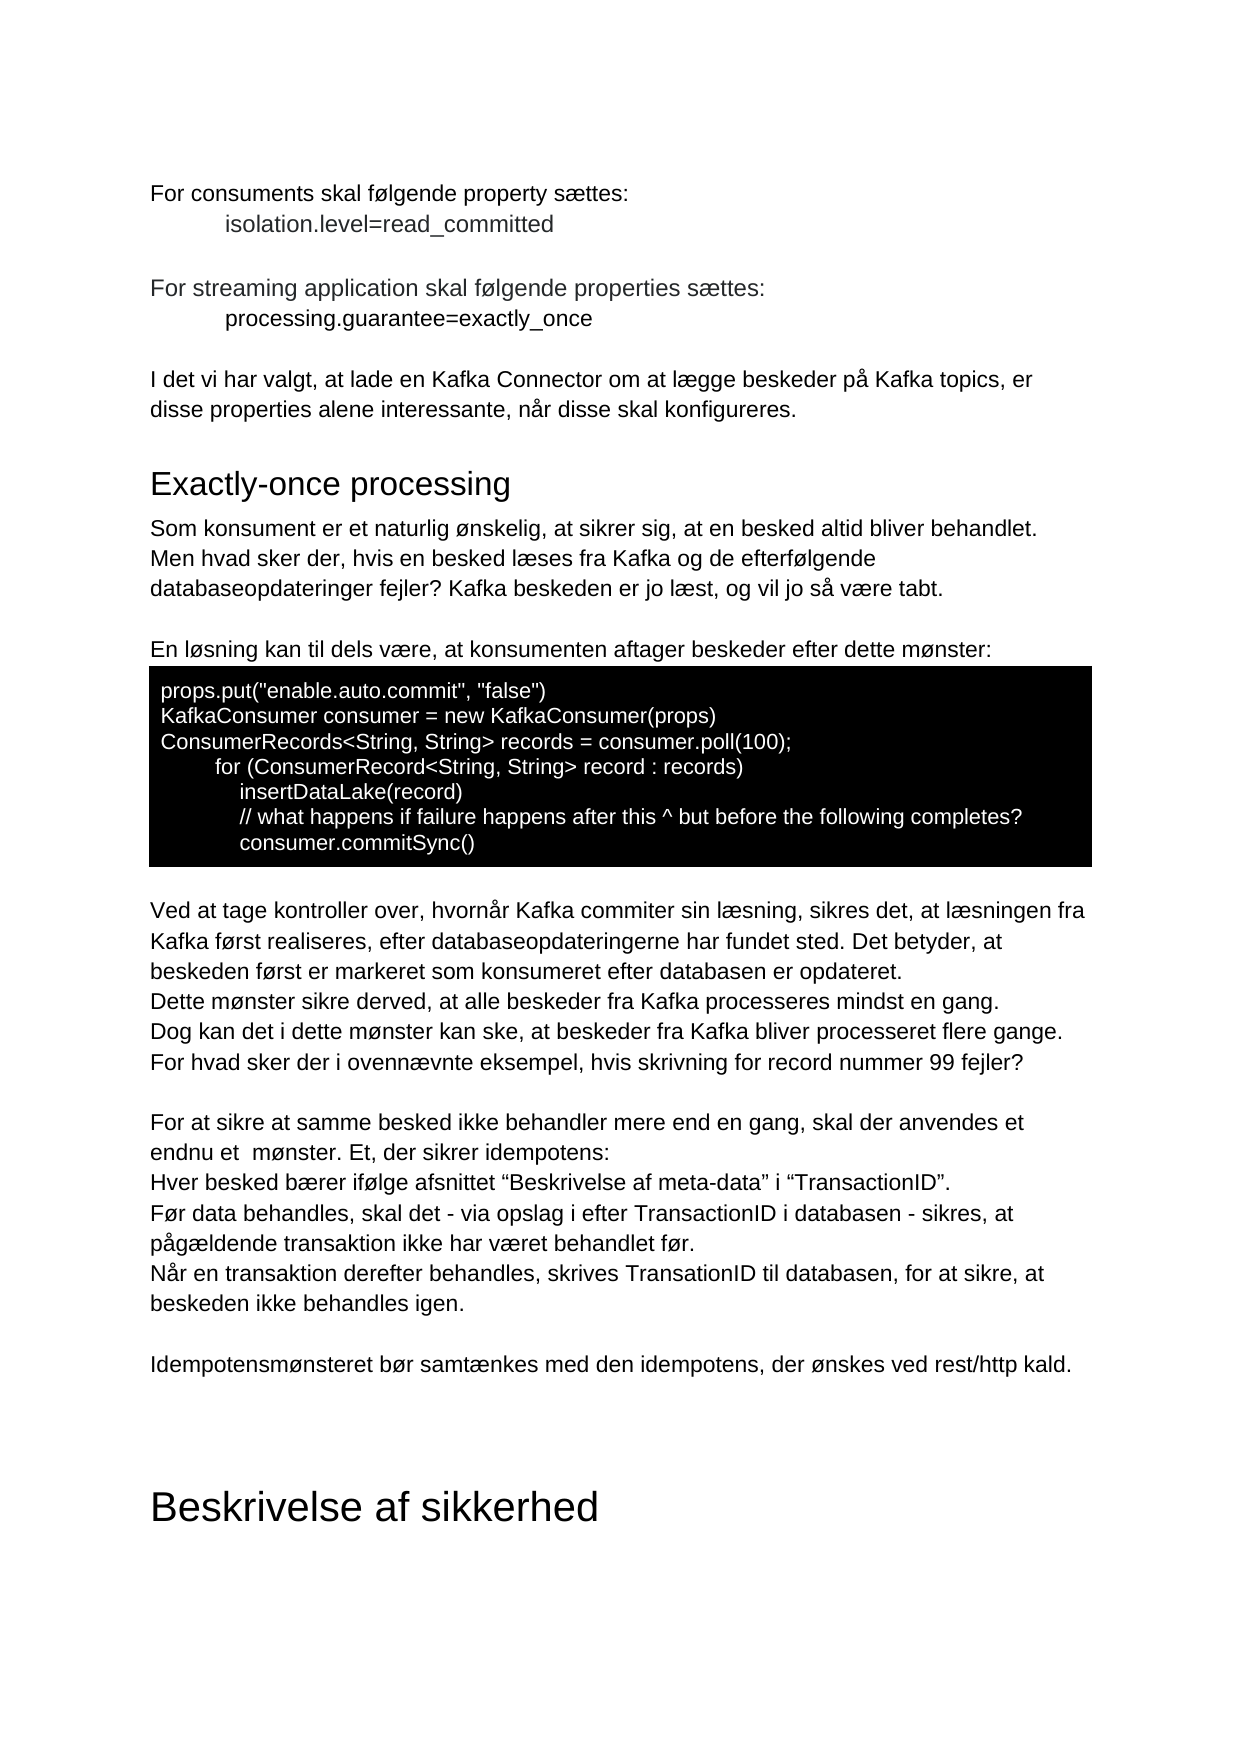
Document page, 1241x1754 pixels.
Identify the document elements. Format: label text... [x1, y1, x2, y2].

text For at sikre at samme besked ikke behandler mere end en gang, skal der anvendes et endnu et mønster. Et, der sikrer idempotens: [150, 1109, 1090, 1165]
text Før data behandles, skal det - via opslag i efter TransactionID i databasen - sikres, at pågældende transaktion ikke har været behandlet før. [150, 1199, 1090, 1256]
text Men hvad sker der, hvis en besked læses fra Kafka og de efterfølgende databaseopdateringer fejler? Kafka beskeden er jo læst, og vil jo så være tabt. [150, 545, 1090, 601]
text I det vi har valgt, at lade en Kafka Connector om at lægge beskeder på Kafka topics, er disse properties alene interessante, når disse skal konfigureres. [150, 366, 1090, 422]
subtitle Exactly-once processing [150, 464, 1090, 502]
text Dog kan det i dette mønster kan ske, at beskeder fra Kafka bliver processeret flere gange. For hvad sker der i ovennævnte eksempel, hvis skrivning for record nummer 99 fejler? [150, 1018, 1090, 1075]
text processing.guarantee=exactly_once [225, 305, 1090, 332]
text Idempotensmønsteret bør samtænkes med den idempotens, der ønskes ved rest/http kald. [150, 1351, 1090, 1377]
text For consuments skal følgende property sættes: [150, 180, 1090, 207]
subtitle Beskrivelse af sikkerhed [150, 1483, 1090, 1531]
table_header props.put("enable.auto.commit", "false") KafkaConsumer consumer = new KafkaConsumer(props) ConsumerRecords<String, String> records = consumer.poll(100); for (ConsumerRecord<String, String> record : records) insertDataLake(record) // what happens if failure happens after this ^ but before the following completes? consumer.commitSync() [151, 668, 1090, 865]
text isolation.level=read_committed [225, 210, 1090, 238]
text For streaming application skal følgende properties sættes: [150, 274, 1090, 301]
text Når en transaktion derefter behandles, skrives TransationID til databasen, for at sikre, at beskeden ikke behandles igen. [150, 1260, 1090, 1316]
text En løsning kan til dels være, at konsumenten aftager beskeder efter dette mønster: [150, 636, 1090, 662]
text Som konsument er et naturlig ønskelig, at sikrer sig, at en besked altid bliver behandlet. [150, 515, 1090, 541]
text Hver besked bærer ifølge afsnittet “Beskrivelse af meta-data” i “TransactionID”. [150, 1169, 1090, 1196]
text Dette mønster sikre derved, at alle beskeder fra Kafka processeres mindst en gang. [150, 988, 1090, 1014]
text Ved at tage kontroller over, hvornår Kafka commiter sin læsning, sikres det, at læsningen fra Kafka først realiseres, efter databaseopdateringerne har fundet sted. Det betyder, at beskeden først er markeret som konsumeret efter databasen er opdateret. [150, 897, 1090, 984]
